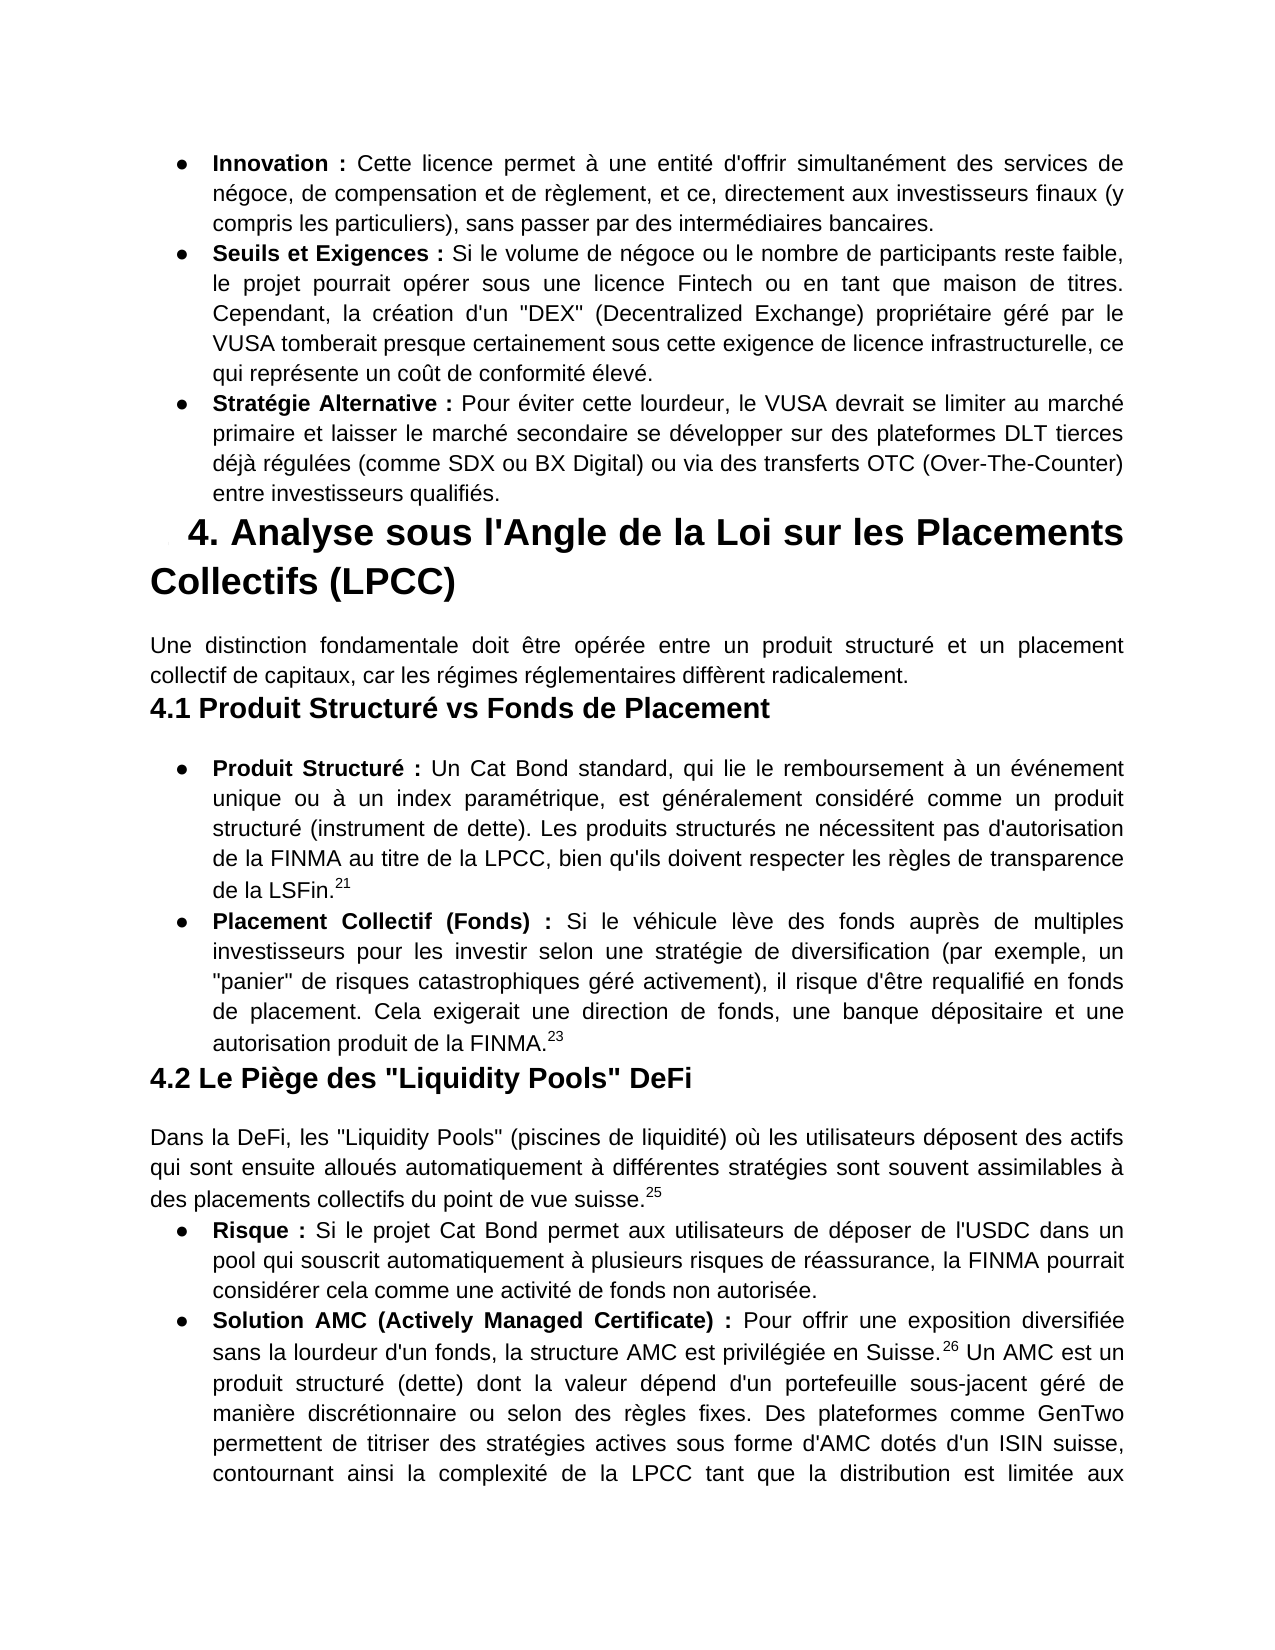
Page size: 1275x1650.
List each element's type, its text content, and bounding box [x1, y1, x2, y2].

list Solution AMC (Actively Managed Certificate) : Pour offrir une exposition diversifiée sans la lourdeur d'un fonds, la structure AMC est privilégiée en Suisse.26 Un AMC est un produit structuré (dette) dont la valeur dépend d'un portefeuille sous-jacent géré de manière discrétionnaire ou selon des règles fixes. Des plateformes comme GenTwo permettent de titriser des stratégies actives sous forme d'AMC dotés d'un ISIN suisse, contournant ainsi la complexité de la LPCC tant que la distribution est limitée aux [175, 1307, 1125, 1486]
list Risque : Si le projet Cat Bond permet aux utilisateurs de déposer de l'USDC dans un pool qui souscrit automatiquement à plusieurs risques de réassurance, la FINMA pourrait considérer cela comme une activité de fonds non autorisée. [175, 1217, 1125, 1303]
subtitle 4.1 Produit Structuré vs Fonds de Placement [150, 692, 1125, 725]
list Produit Structuré : Un Cat Bond standard, qui lie le remboursement à un événement unique ou à un index paramétrique, est généralement considéré comme un produit structuré (instrument de dette). Les produits structurés ne nécessitent pas d'autorisation de la FINMA au titre de la LPCC, bien qu'ils doivent respecter les règles de transparence de la LSFin.21 [175, 755, 1125, 904]
list Stratégie Alternative : Pour éviter cette lourdeur, le VUSA devrait se limiter au marché primaire et laisser le marché secondaire se développer sur des plateformes DLT tierces déjà régulées (comme SDX ou BX Digital) ou via des transferts OTC (Over-The-Counter) entre investisseurs qualifiés. [175, 390, 1125, 506]
subtitle 4.2 Le Piège des "Liquidity Pools" DeFi [150, 1061, 1125, 1094]
subtitle 4. Analyse sous l'Angle de la Loi sur les Placements Collectifs (LPCC) [150, 510, 1125, 602]
text Une distinction fondamentale doit être opérée entre un produit structuré et un placement collectif de capitaux, car les régimes réglementaires diffèrent radicalement. [150, 632, 1125, 688]
text Dans la DeFi, les "Liquidity Pools" (piscines de liquidité) où les utilisateurs déposent des actifs qui sont ensuite alloués automatiquement à différentes stratégies sont souvent assimilables à des placements collectifs du point de vue suisse.25 [150, 1124, 1125, 1213]
list Placement Collectif (Fonds) : Si le véhicule lève des fonds auprès de multiples investisseurs pour les investir selon une stratégie de diversification (par exemple, un "panier" de risques catastrophiques géré activement), il risque d'être requalifié en fonds de placement. Cela exigerait une direction de fonds, une banque dépositaire et une autorisation produit de la FINMA.23 [175, 908, 1125, 1057]
list Innovation : Cette licence permet à une entité d'offrir simultanément des services de négoce, de compensation et de règlement, et ce, directement aux investisseurs finaux (y compris les particuliers), sans passer par des intermédiaires bancaires. [175, 150, 1125, 236]
list Seuils et Exigences : Si le volume de négoce ou le nombre de participants reste faible, le projet pourrait opérer sous une licence Fintech ou en tant que maison de titres. Cependant, la création d'un "DEX" (Decentralized Exchange) propriétaire géré par le VUSA tomberait presque certainement sous cette exigence de licence infrastructurelle, ce qui représente un coût de conformité élevé. [175, 240, 1125, 386]
